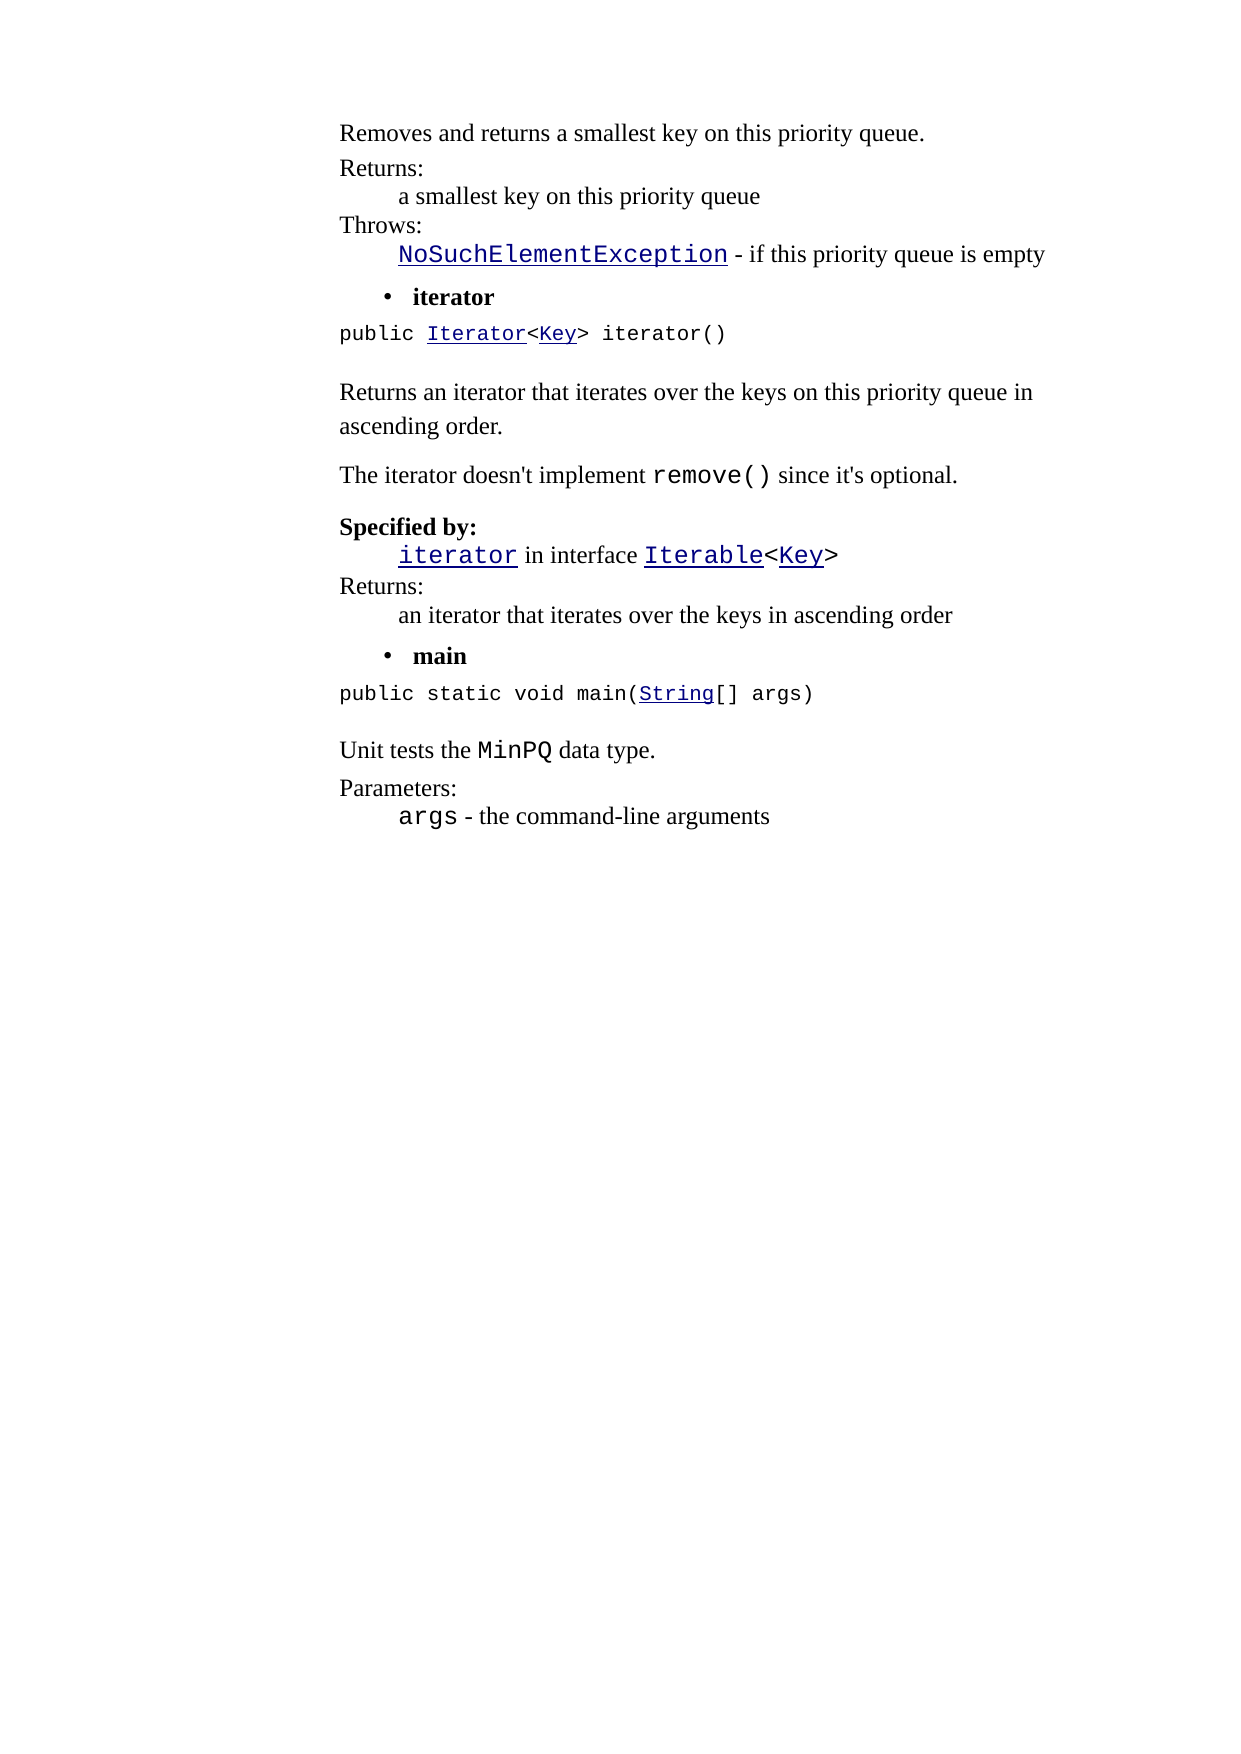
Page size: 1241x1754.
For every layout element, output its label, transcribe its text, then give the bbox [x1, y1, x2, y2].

subtitle Parameters: [309, 773, 1122, 801]
subtitle Specified by: [309, 512, 1122, 540]
list iterator in interface Iterable<Key> [369, 540, 1122, 571]
list NoSuchElementException - if this priority queue is empty [369, 239, 1122, 270]
subtitle main [383, 641, 1122, 670]
list args - the command-line arguments [369, 801, 1122, 832]
list The iterator doesn't implement remove() since it's optional. [309, 460, 1122, 491]
list public Iterator<Key> iterator() [309, 323, 1122, 347]
list Removes and returns a smallest key on this priority queue. [309, 118, 1122, 147]
list a smallest key on this priority queue [369, 181, 1122, 210]
subtitle iterator [383, 282, 1122, 311]
list Returns an iterator that iterates over the keys on this priority queue in ascending order. [309, 377, 1122, 440]
subtitle Returns: [309, 153, 1122, 181]
subtitle Throws: [309, 210, 1122, 239]
list an iterator that iterates over the keys in ascending order [369, 600, 1122, 629]
list public static void main(String[] args) [309, 682, 1122, 706]
subtitle Returns: [309, 571, 1122, 600]
list Unit tests the MinPQ data type. [309, 736, 1122, 766]
